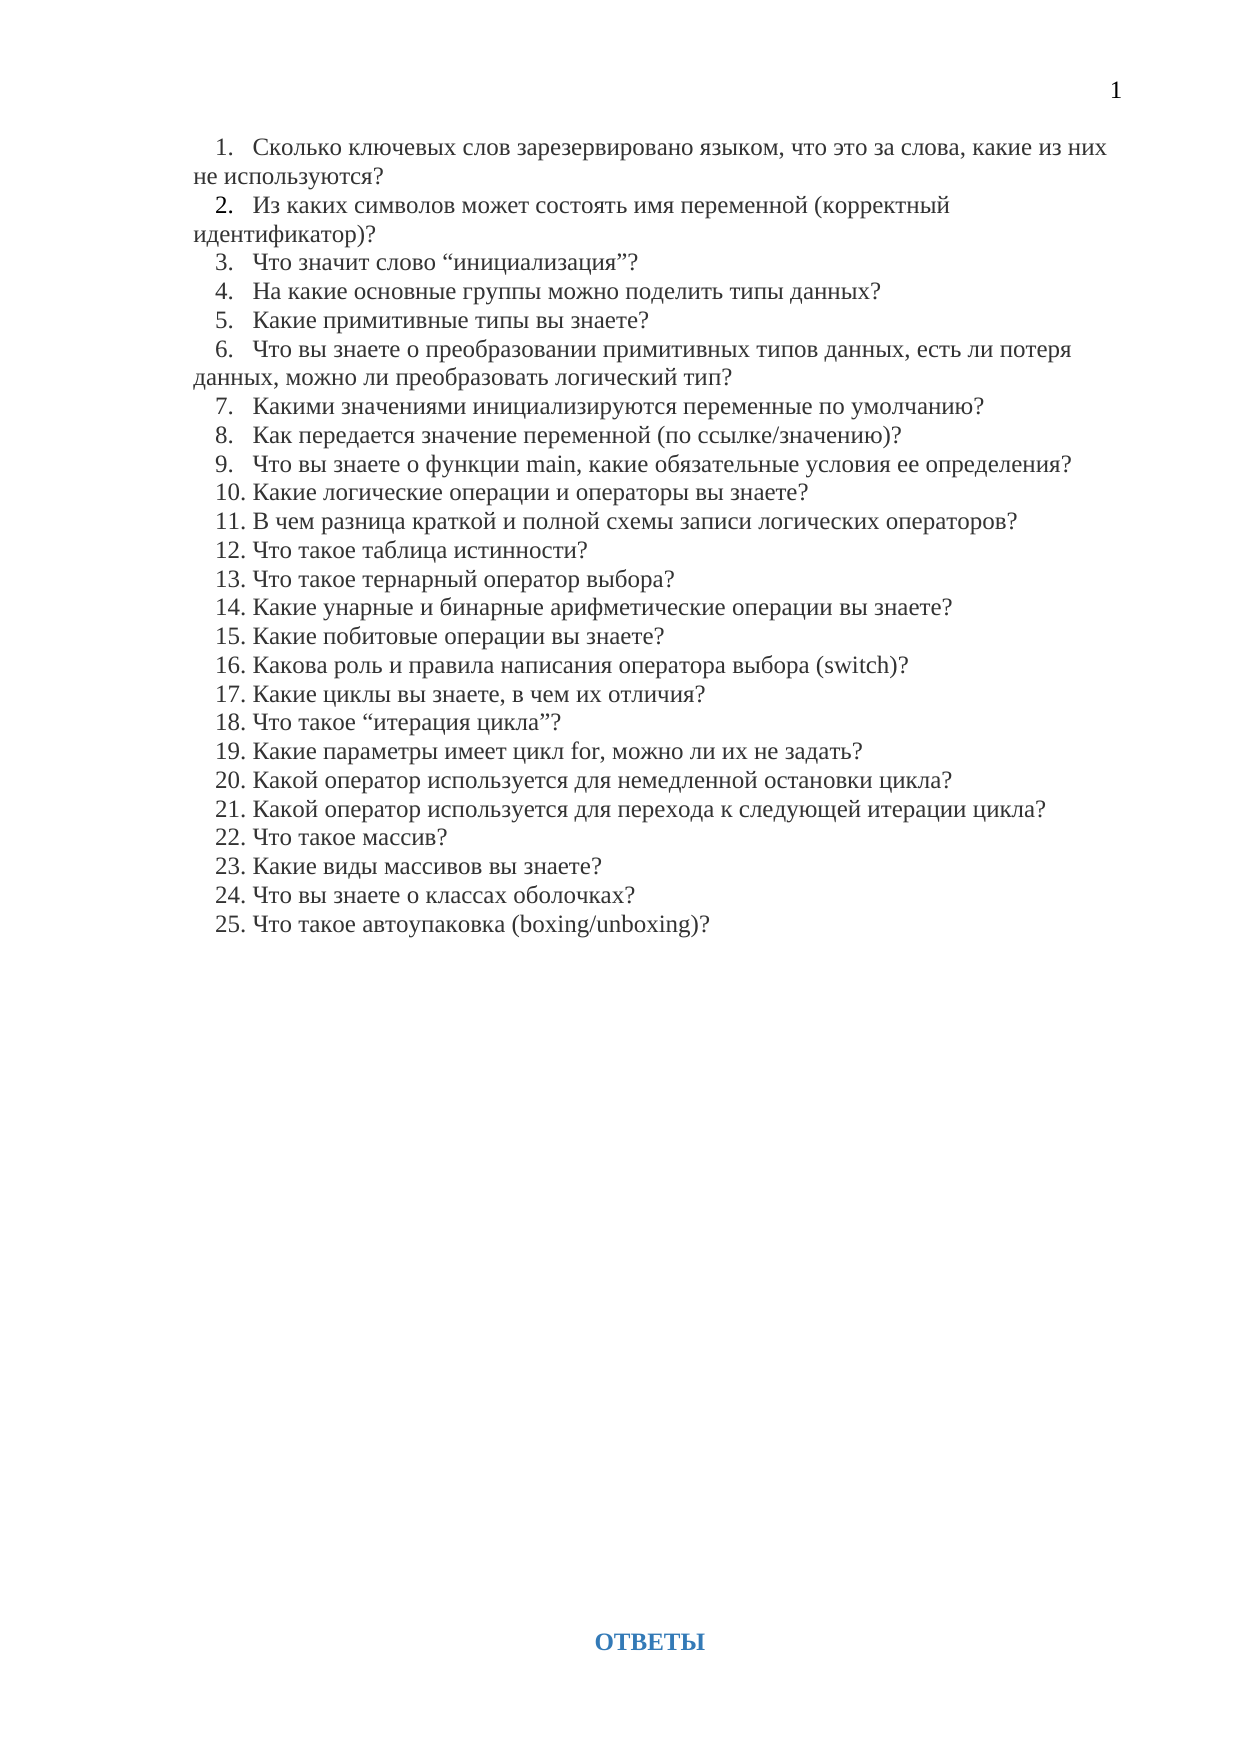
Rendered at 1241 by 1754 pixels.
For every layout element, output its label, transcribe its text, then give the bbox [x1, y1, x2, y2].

list Какие виды массивов вы знаете? [156, 851, 1122, 880]
list В чем разница краткой и полной схемы записи логических операторов? [156, 506, 1122, 535]
list Какой оператор используется для перехода к следующей итерации цикла? [156, 794, 1122, 822]
list Какие побитовые операции вы знаете? [156, 621, 1122, 650]
list Какими значениями инициализируются переменные по умолчанию? [156, 391, 1122, 420]
list Какой оператор используется для немедленной остановки цикла? [156, 765, 1122, 794]
list Какие унарные и бинарные арифметические операции вы знаете? [156, 592, 1122, 621]
list Какова роль и правила написания оператора выбора (switch)? [156, 650, 1122, 679]
list На какие основные группы можно поделить типы данных? [156, 276, 1122, 305]
list Что значит слово “инициализация”? [156, 247, 1122, 276]
list Что такое массив? [156, 822, 1122, 851]
list Сколько ключевых слов зарезервировано языком, что это за слова, какие из них не используются? [156, 132, 1122, 190]
list Что такое тернарный оператор выбора? [156, 564, 1122, 592]
list Что вы знаете о преобразовании примитивных типов данных, есть ли потеря данных, можно ли преобразовать логический тип? [156, 334, 1122, 391]
list Какие примитивные типы вы знаете? [156, 305, 1122, 334]
list Какие логические операции и операторы вы знаете? [156, 477, 1122, 506]
list Какие параметры имеет цикл for, можно ли их не задать? [156, 736, 1122, 765]
list Какие циклы вы знаете, в чем их отличия? [156, 679, 1122, 707]
list Что такое таблица истинности? [156, 535, 1122, 564]
list Что такое автоупаковка (boxing/unboxing)? [156, 909, 1122, 937]
list Что такое “итерация цикла”? [156, 707, 1122, 736]
list Что вы знаете о функции main, какие обязательные условия ее определения? [156, 449, 1122, 477]
list Что вы знаете о классах оболочках? [156, 880, 1122, 909]
text ОТВЕТЫ [118, 1627, 1122, 1656]
list Как передается значение переменной (по ссылке/значению)? [156, 420, 1122, 449]
list Из каких символов может состоять имя переменной (корректный идентификатор)? [156, 190, 1122, 247]
